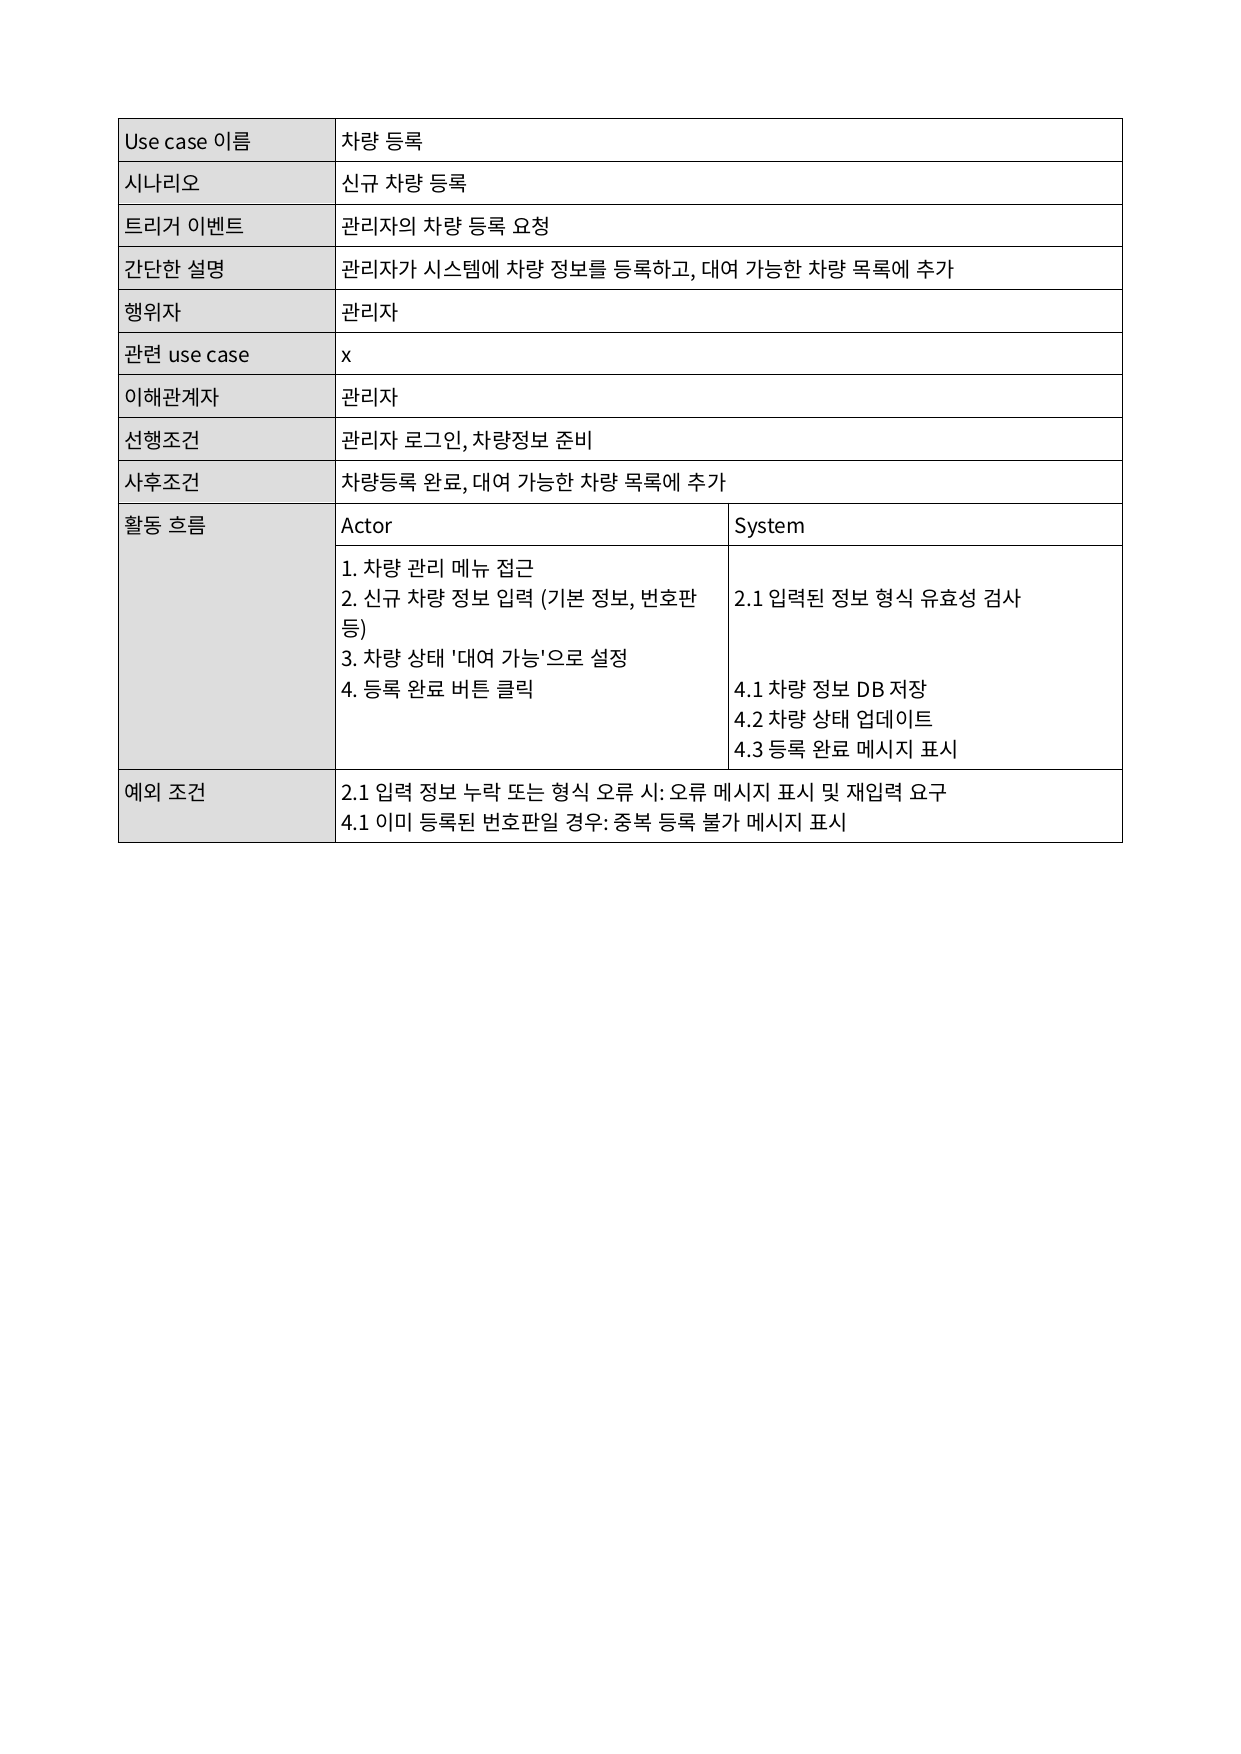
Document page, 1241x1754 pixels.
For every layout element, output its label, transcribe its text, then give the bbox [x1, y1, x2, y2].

table_cell 트리거 이벤트 [119, 205, 335, 246]
table_cell 신규 차량 등록 [336, 162, 1122, 203]
table_cell 행위자 [119, 290, 335, 332]
table_cell 차량등록 완료, 대여 가능한 차량 목록에 추가 [336, 461, 1122, 502]
table_cell 간단한 설명 [119, 247, 335, 289]
table_cell 2.1 입력 정보 누락 또는 형식 오류 시: 오류 메시지 표시 및 재입력 요구 4.1 이미 등록된 번호판일 경우: 중복 등록 불가 메시지 표시 [336, 770, 1122, 842]
table_header Use case 이름 [119, 119, 335, 161]
table_cell System [729, 504, 1122, 545]
table_cell x [336, 333, 1122, 374]
table_cell 관련 use case [119, 333, 335, 374]
table_cell 관리자 [336, 375, 1122, 417]
table_cell 예외 조건 [119, 770, 335, 842]
table_cell 활동 흐름 [119, 504, 335, 769]
table_cell Actor [336, 504, 728, 545]
table_header 차량 등록 [336, 119, 1122, 161]
table_cell 관리자의 차량 등록 요청 [336, 205, 1122, 246]
table_cell 선행조건 [119, 418, 335, 460]
table_cell 관리자가 시스템에 차량 정보를 등록하고, 대여 가능한 차량 목록에 추가 [336, 247, 1122, 289]
table_cell 2.1 입력된 정보 형식 유효성 검사 4.1 차량 정보 DB 저장 4.2 차량 상태 업데이트 4.3 등록 완료 메시지 표시 [729, 546, 1122, 769]
table_cell 관리자 [336, 290, 1122, 332]
table_cell 시나리오 [119, 162, 335, 203]
table_cell 1. 차량 관리 메뉴 접근 2. 신규 차량 정보 입력 (기본 정보, 번호판 등) 3. 차량 상태 '대여 가능'으로 설정 4. 등록 완료 버튼 클릭 [336, 546, 728, 769]
table_cell 사후조건 [119, 461, 335, 502]
table_cell 이해관계자 [119, 375, 335, 417]
table_cell 관리자 로그인, 차량정보 준비 [336, 418, 1122, 460]
